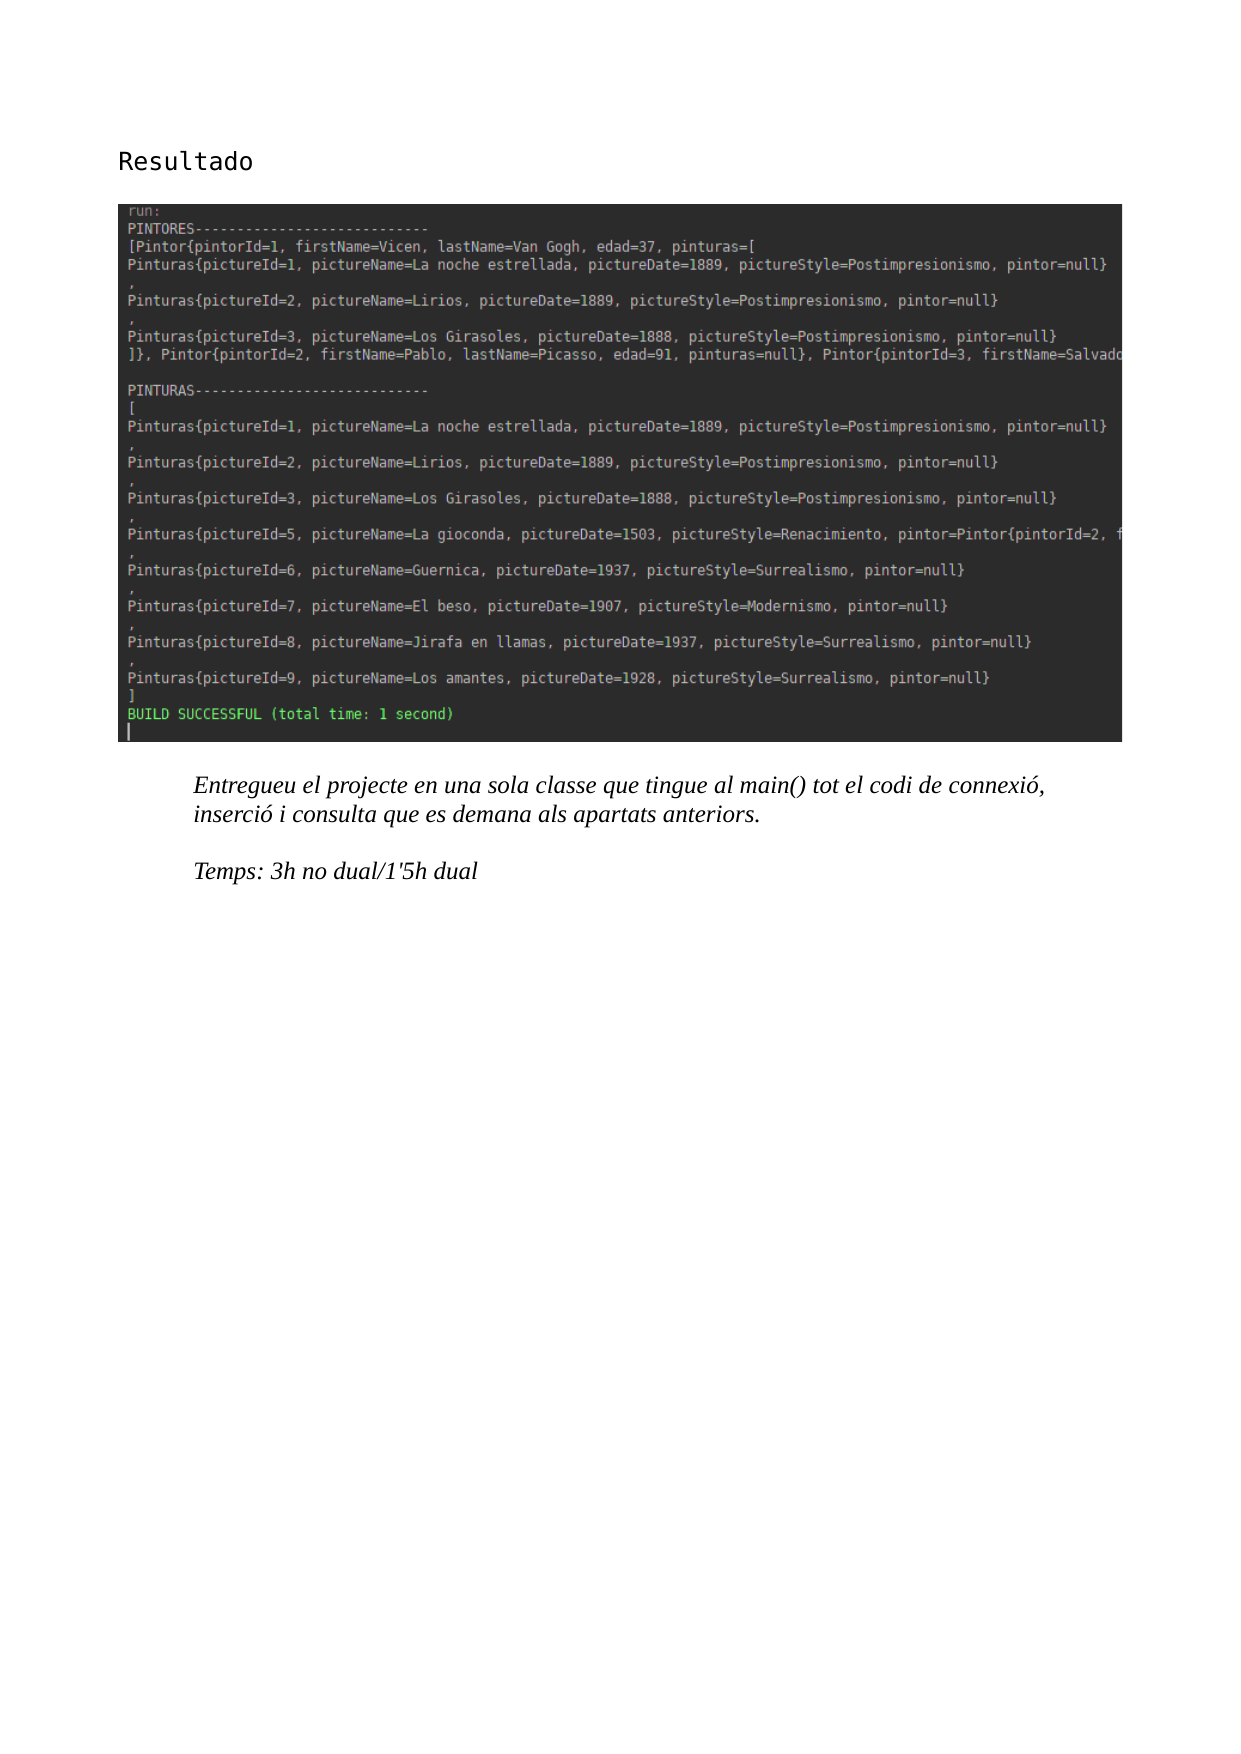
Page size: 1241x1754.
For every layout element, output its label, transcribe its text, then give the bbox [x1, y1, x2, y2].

list Entregueu el projecte en una sola classe que tingue al main() tot el codi de connexió, inserció i consulta que es demana als apartats anteriors. [156, 770, 1122, 828]
text Resultado [118, 147, 1122, 176]
picture [118, 204, 1123, 742]
list Temps: 3h no dual/1'5h dual [156, 856, 1122, 885]
